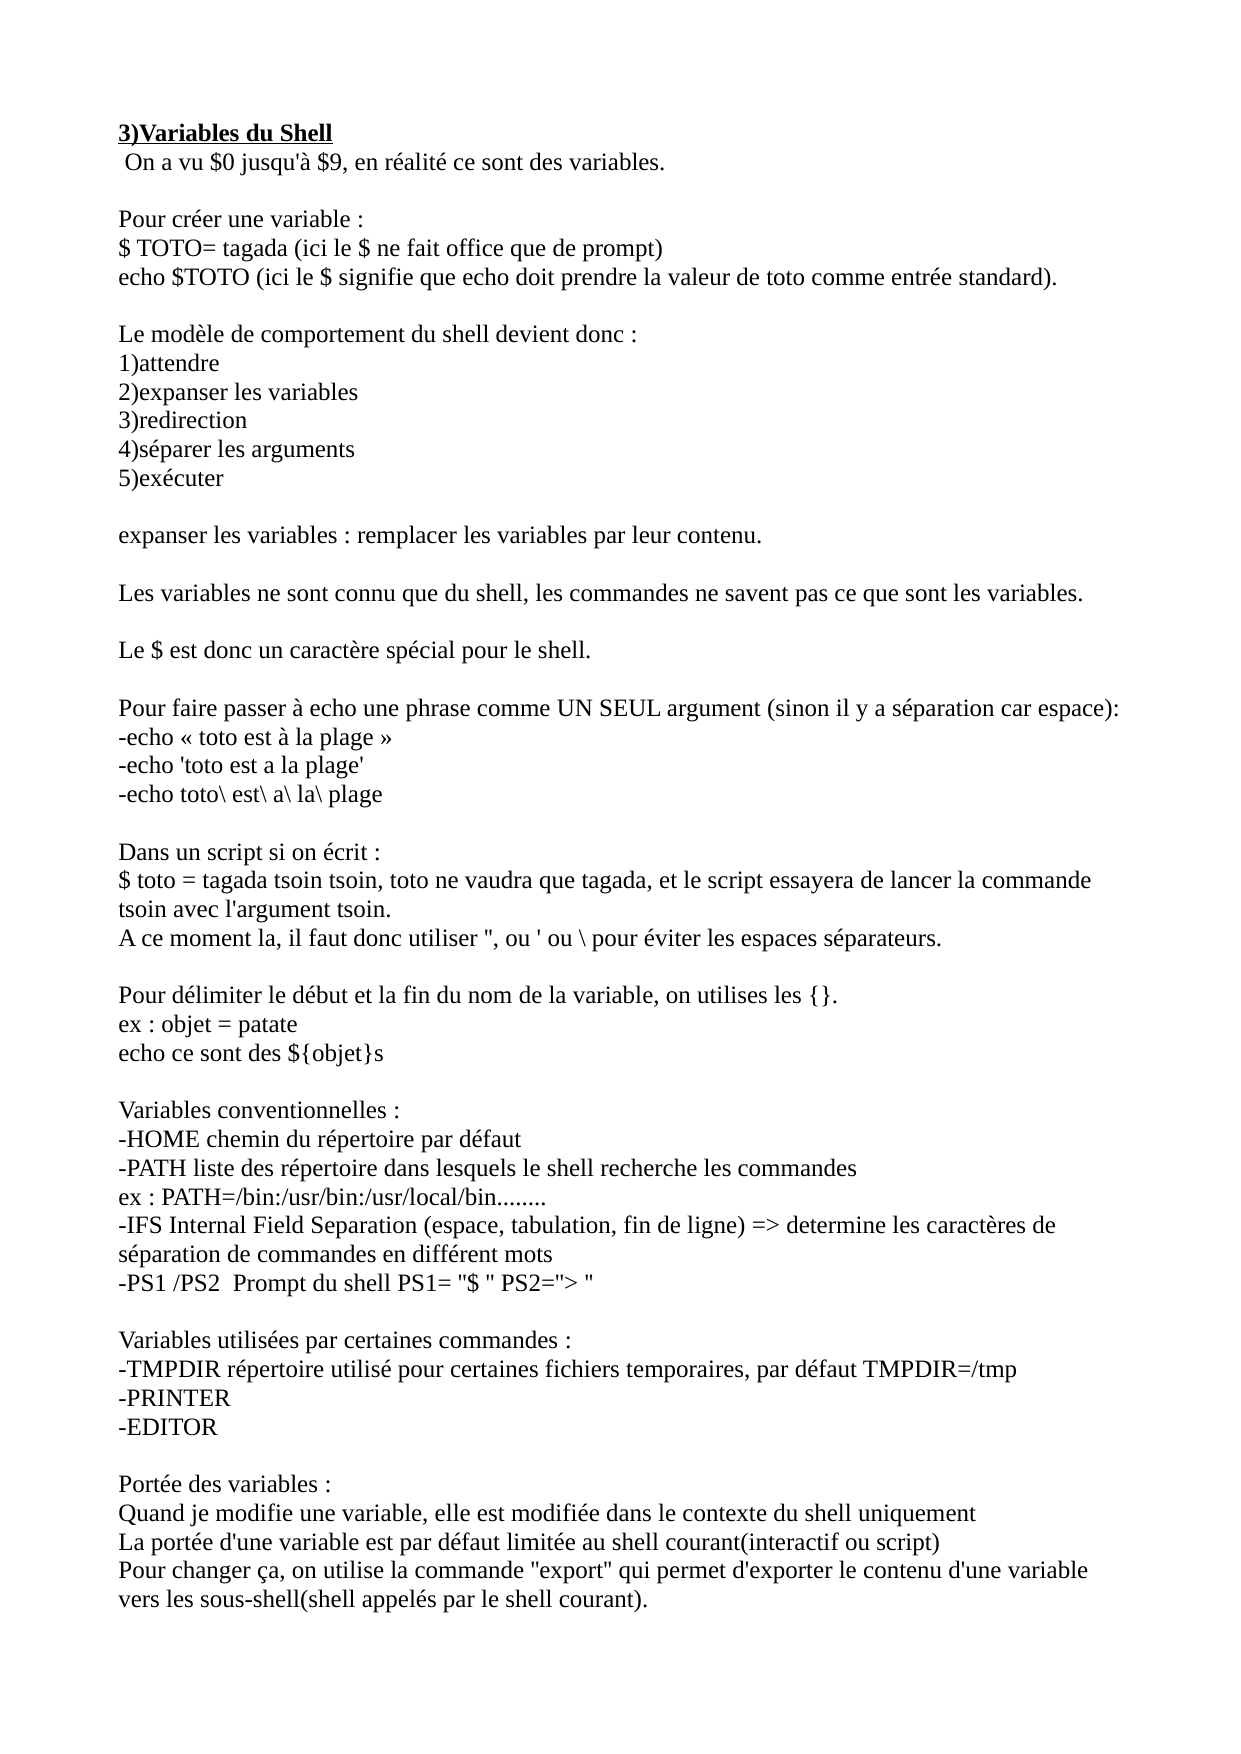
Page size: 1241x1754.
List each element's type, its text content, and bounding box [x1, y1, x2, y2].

text -HOME chemin du répertoire par défaut [118, 1124, 1122, 1153]
text -PRINTER [118, 1383, 1122, 1412]
text Quand je modifie une variable, elle est modifiée dans le contexte du shell uniquement [118, 1498, 1122, 1527]
text -IFS Internal Field Separation (espace, tabulation, fin de ligne) => determine les caractères de séparation de commandes en différent mots [118, 1211, 1122, 1268]
text $ TOTO= tagada (ici le $ ne fait office que de prompt) [118, 233, 1122, 262]
text -EDITOR [118, 1412, 1122, 1441]
text 3)Variables du Shell [118, 118, 1122, 147]
text A ce moment la, il faut donc utiliser '', ou ' ou \ pour éviter les espaces séparateurs. [118, 923, 1122, 952]
text ex : PATH=/bin:/usr/bin:/usr/local/bin........ [118, 1182, 1122, 1211]
text Dans un script si on écrit : [118, 837, 1122, 866]
text 5)exécuter [118, 463, 1122, 492]
text Portée des variables : [118, 1469, 1122, 1498]
text On a vu $0 jusqu'à $9, en réalité ce sont des variables. [118, 147, 1122, 176]
text -PS1 /PS2 Prompt du shell PS1= ''$ '' PS2=''> '' [118, 1268, 1122, 1297]
text Le $ est donc un caractère spécial pour le shell. [118, 636, 1122, 664]
text -echo toto\ est\ a\ la\ plage [118, 779, 1122, 808]
text Pour délimiter le début et la fin du nom de la variable, on utilises les {}. [118, 981, 1122, 1009]
text -PATH liste des répertoire dans lesquels le shell recherche les commandes [118, 1153, 1122, 1182]
text Les variables ne sont connu que du shell, les commandes ne savent pas ce que sont les variables. [118, 578, 1122, 607]
text Pour créer une variable : [118, 204, 1122, 233]
text -echo 'toto est a la plage' [118, 751, 1122, 779]
text ex : objet = patate [118, 1009, 1122, 1038]
text -echo « toto est à la plage » [118, 722, 1122, 751]
text Le modèle de comportement du shell devient donc : [118, 319, 1122, 348]
text $ toto = tagada tsoin tsoin, toto ne vaudra que tagada, et le script essayera de lancer la commande tsoin avec l'argument tsoin. [118, 866, 1122, 923]
text echo ce sont des ${objet}s [118, 1038, 1122, 1067]
text Variables utilisées par certaines commandes : [118, 1326, 1122, 1354]
text 3)redirection [118, 406, 1122, 434]
text 2)expanser les variables [118, 377, 1122, 406]
text -TMPDIR répertoire utilisé pour certaines fichiers temporaires, par défaut TMPDIR=/tmp [118, 1354, 1122, 1383]
text expanser les variables : remplacer les variables par leur contenu. [118, 521, 1122, 549]
text Pour faire passer à echo une phrase comme UN SEUL argument (sinon il y a séparation car espace): [118, 693, 1122, 722]
text 4)séparer les arguments [118, 434, 1122, 463]
text echo $TOTO (ici le $ signifie que echo doit prendre la valeur de toto comme entrée standard). [118, 262, 1122, 291]
text Pour changer ça, on utilise la commande ''export'' qui permet d'exporter le contenu d'une variable vers les sous-shell(shell appelés par le shell courant). [118, 1556, 1122, 1613]
text La portée d'une variable est par défaut limitée au shell courant(interactif ou script) [118, 1527, 1122, 1556]
text Variables conventionnelles : [118, 1096, 1122, 1124]
text 1)attendre [118, 348, 1122, 377]
